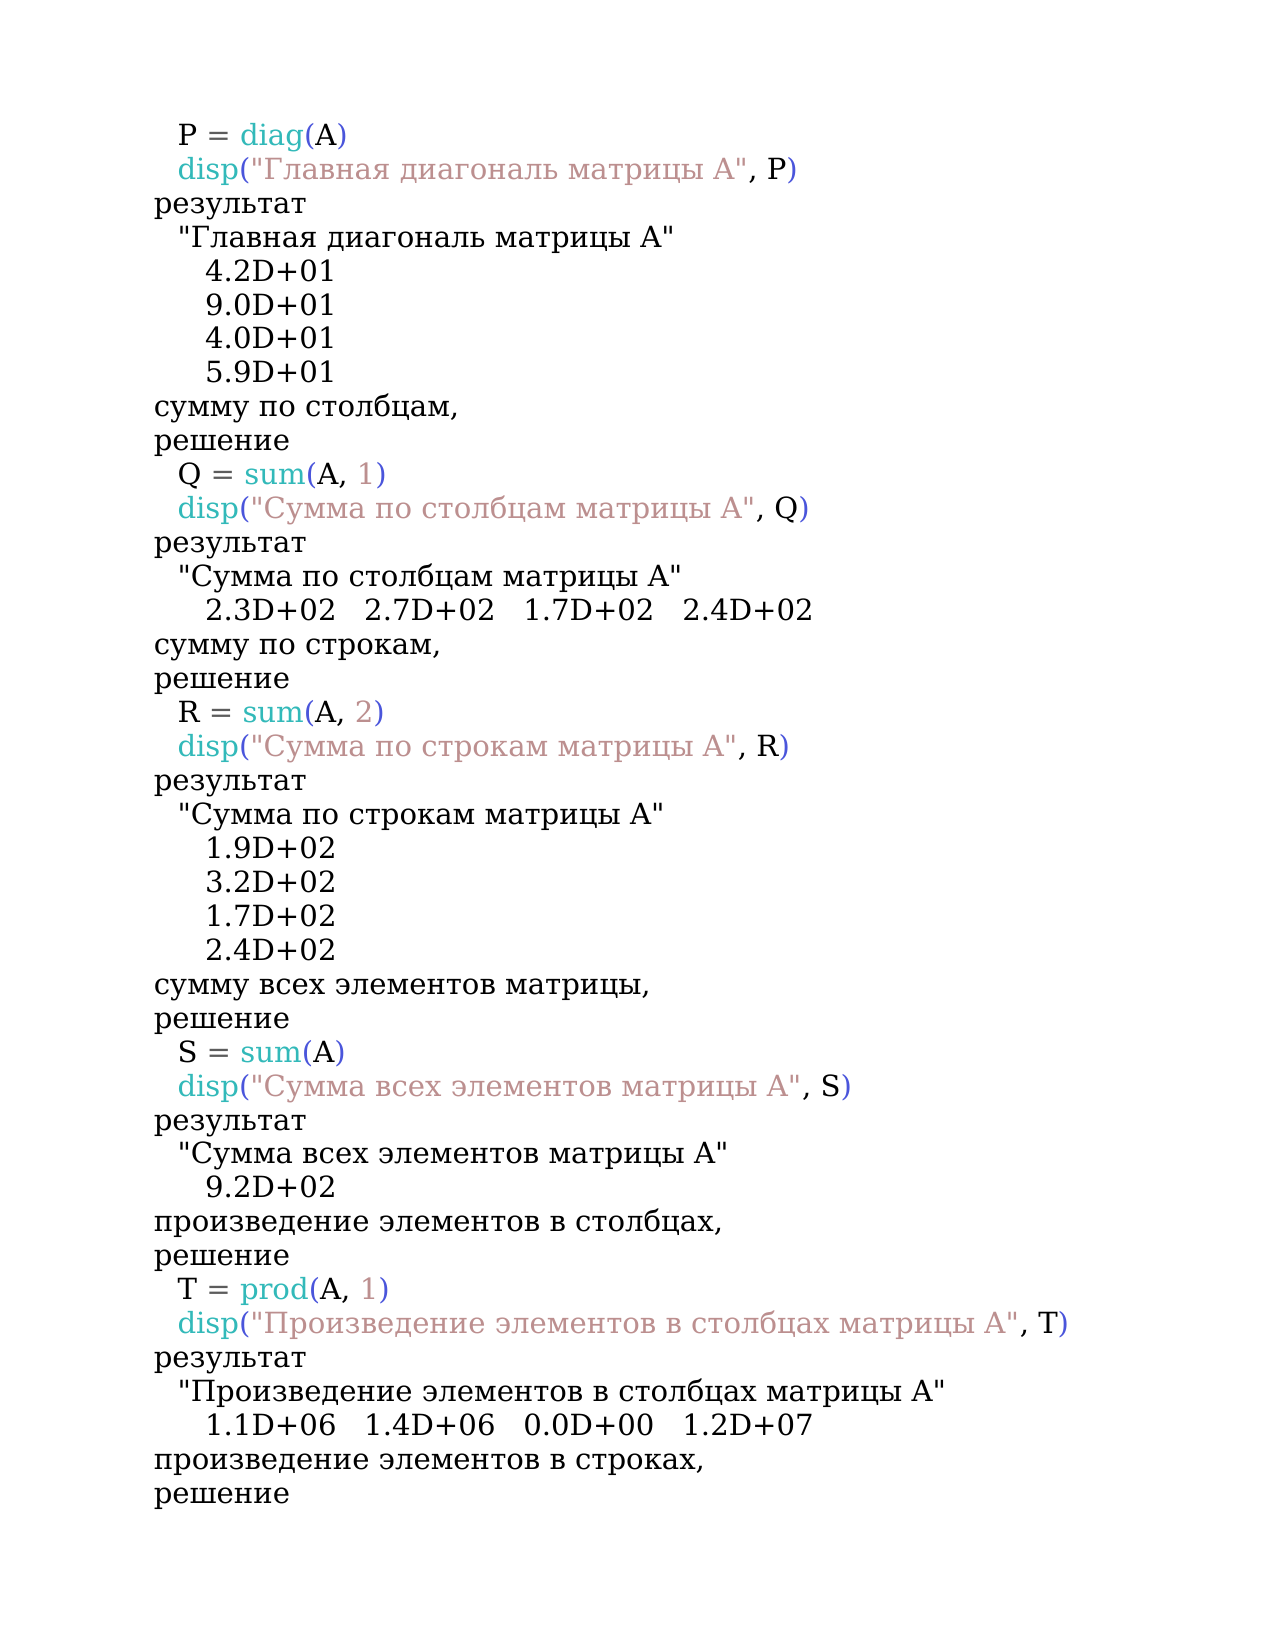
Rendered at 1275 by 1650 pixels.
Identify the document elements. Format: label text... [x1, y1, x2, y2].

text 9.2D+02 [177, 1171, 1157, 1205]
text результат [153, 186, 1157, 220]
text disp("Сумма по строкам матрицы A", R) [177, 729, 1157, 763]
text disp("Сумма всех элементов матрицы A", S) [177, 1069, 1157, 1103]
text R = sum(A, 2) [177, 695, 1157, 729]
text 5.9D+01 [177, 356, 1157, 390]
text Q = sum(A, 1) [177, 458, 1157, 492]
text 9.0D+01 [177, 288, 1157, 322]
text S = sum(A) [177, 1035, 1157, 1069]
text "Сумма всех элементов матрицы A" [177, 1137, 1157, 1171]
text сумму по столбцам, решение [153, 390, 1157, 458]
text результат [153, 763, 1157, 797]
text "Главная диагональ матрицы A" [177, 220, 1157, 254]
text 4.2D+01 [177, 254, 1157, 288]
text "Сумма по строкам матрицы A" [177, 797, 1157, 831]
text решение [153, 1239, 1157, 1273]
text "Произведение элементов в столбцах матрицы A" [177, 1374, 1157, 1408]
text 4.0D+01 [177, 322, 1157, 356]
text сумму всех элементов матрицы, решение [153, 967, 1157, 1035]
text результат [153, 526, 1157, 559]
text disp("Произведение элементов в столбцах матрицы A", T) [177, 1307, 1157, 1341]
text 1.1D+06 1.4D+06 0.0D+00 1.2D+07 [177, 1408, 1157, 1442]
text disp("Сумма по столбцам матрицы A", Q) [177, 492, 1157, 526]
text 1.7D+02 [177, 899, 1157, 933]
text "Сумма по столбцам матрицы A" [177, 559, 1157, 593]
text disp("Главная диагональ матрицы A", P) [177, 152, 1157, 186]
text 3.2D+02 [177, 865, 1157, 899]
text результат [153, 1341, 1157, 1374]
text сумму по строкам, решение [153, 627, 1157, 695]
text 2.3D+02 2.7D+02 1.7D+02 2.4D+02 [177, 593, 1157, 627]
text 1.9D+02 [177, 831, 1157, 865]
text T = prod(A, 1) [177, 1273, 1157, 1307]
text P = diag(A) [177, 118, 1157, 152]
text результат [153, 1103, 1157, 1137]
text произведение элементов в строках, решение [153, 1442, 1157, 1510]
text 2.4D+02 [177, 933, 1157, 967]
text произведение элементов в столбцах, [153, 1205, 1157, 1239]
